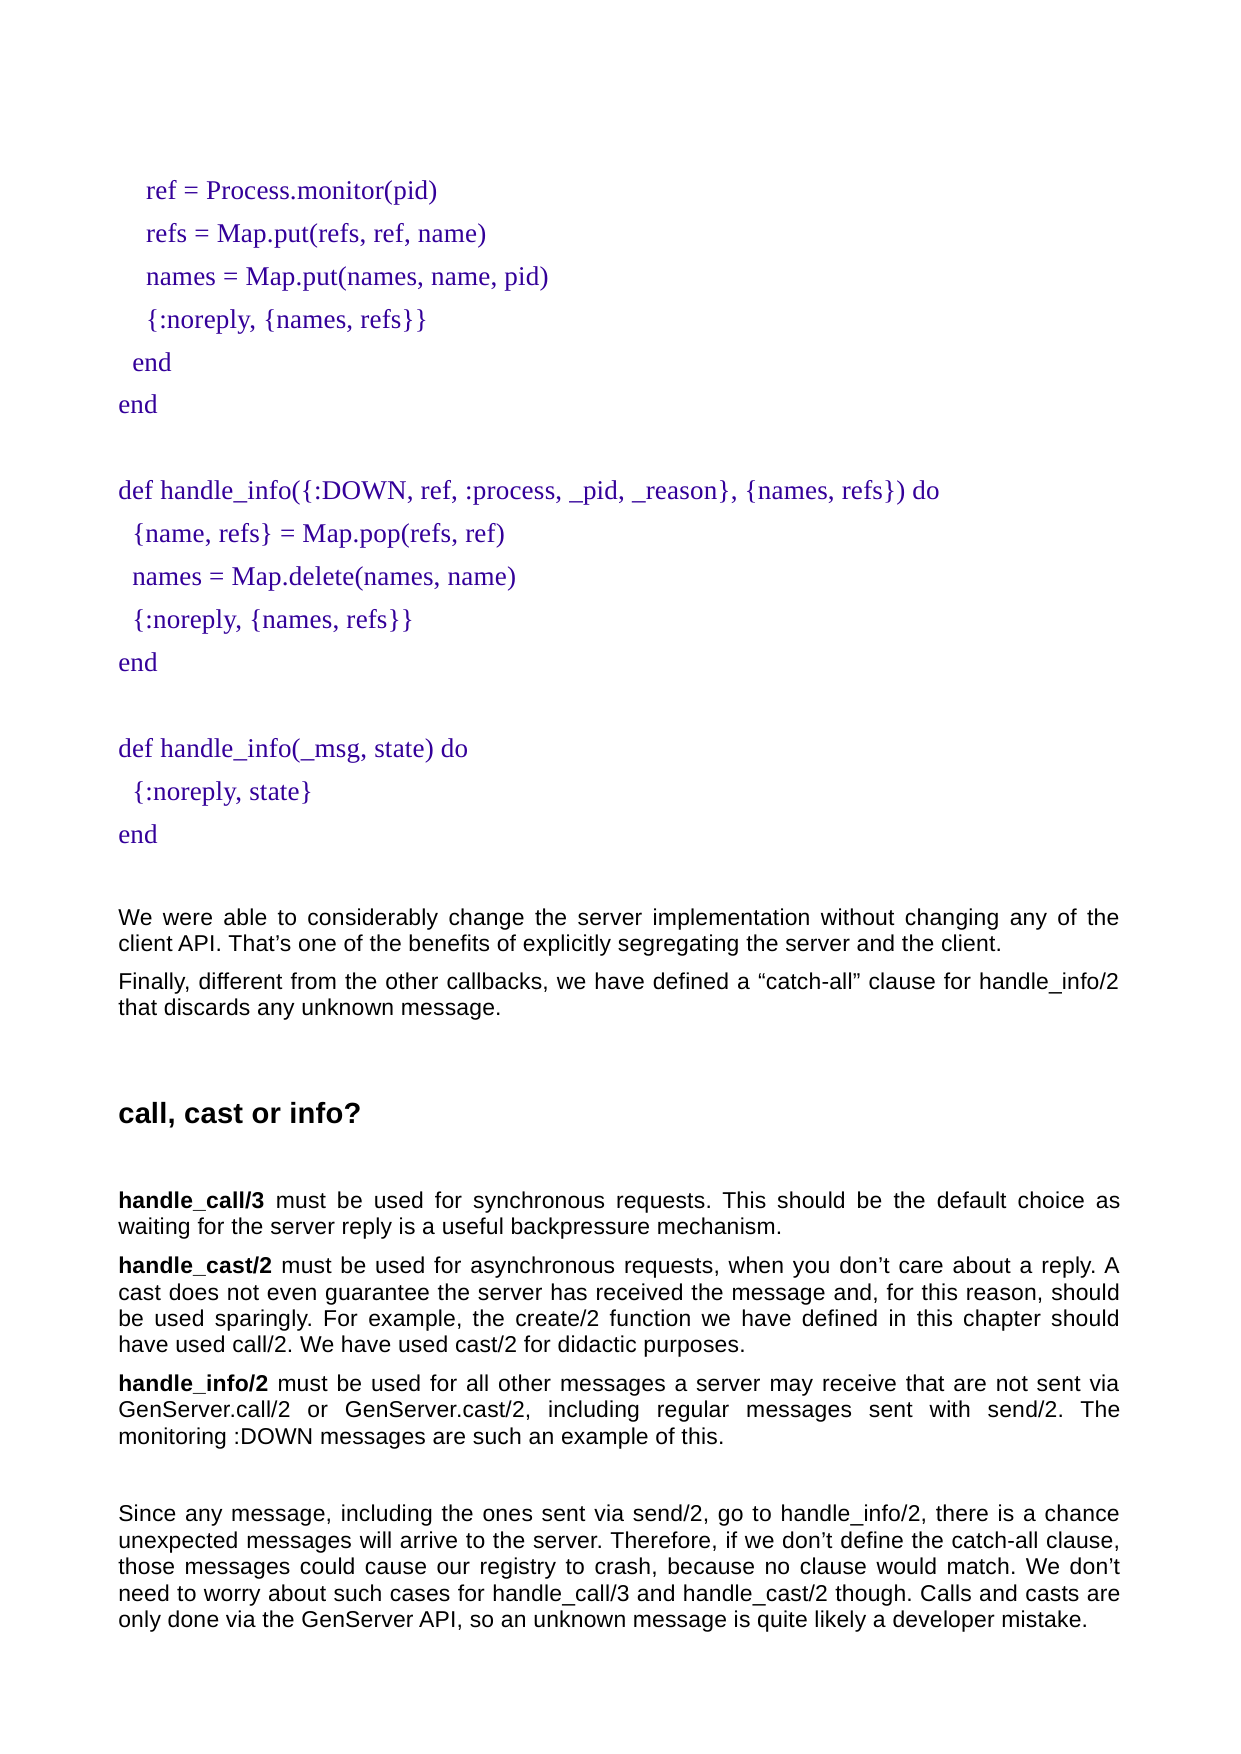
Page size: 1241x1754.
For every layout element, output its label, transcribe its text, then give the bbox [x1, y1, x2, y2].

text handle_info/2 must be used for all other messages a server may receive that are not sent via GenServer.call/2 or GenServer.cast/2, including regular messages sent with send/2. The monitoring :DOWN messages are such an example of this. [118, 1370, 1122, 1449]
text end [118, 346, 1122, 377]
text {:noreply, {names, refs}} [118, 303, 1122, 334]
text Since any message, including the ones sent via send/2, go to handle_info/2, there is a chance unexpected messages will arrive to the server. Therefore, if we don’t define the catch-all clause, those messages could cause our registry to crash, because no clause would match. We don’t need to worry about such cases for handle_call/3 and handle_cast/2 though. Calls and casts are only done via the GenServer API, so an unknown message is quite likely a developer mistake. [118, 1500, 1122, 1632]
text Finally, different from the other callbacks, we have defined a “catch-all” clause for handle_info/2 that discards any unknown message. [118, 968, 1122, 1021]
text {:noreply, state} [118, 775, 1122, 806]
text names = Map.put(names, name, pid) [118, 260, 1122, 291]
text handle_cast/2 must be used for asynchronous requests, when you don’t care about a reply. A cast does not even guarantee the server has received the message and, for this reason, should be used sparingly. For example, the create/2 function we have defined in this chapter should have used call/2. We have used cast/2 for didactic purposes. [118, 1252, 1122, 1357]
text ref = Process.monitor(pid) [118, 174, 1122, 205]
text end [118, 818, 1122, 849]
text def handle_info({:DOWN, ref, :process, _pid, _reason}, {names, refs}) do [118, 474, 1122, 506]
text handle_call/3 must be used for synchronous requests. This should be the default choice as waiting for the server reply is a useful backpressure mechanism. [118, 1187, 1122, 1239]
text {name, refs} = Map.pop(refs, ref) [118, 517, 1122, 548]
text refs = Map.put(refs, ref, name) [118, 217, 1122, 248]
text end [118, 388, 1122, 420]
text names = Map.delete(names, name) [118, 560, 1122, 591]
text {:noreply, {names, refs}} [118, 603, 1122, 634]
subtitle call, cast or info? [118, 1096, 1122, 1130]
text end [118, 646, 1122, 677]
text def handle_info(_msg, state) do [118, 732, 1122, 763]
text We were able to considerably change the server implementation without changing any of the client API. That’s one of the benefits of explicitly segregating the server and the client. [118, 903, 1122, 956]
